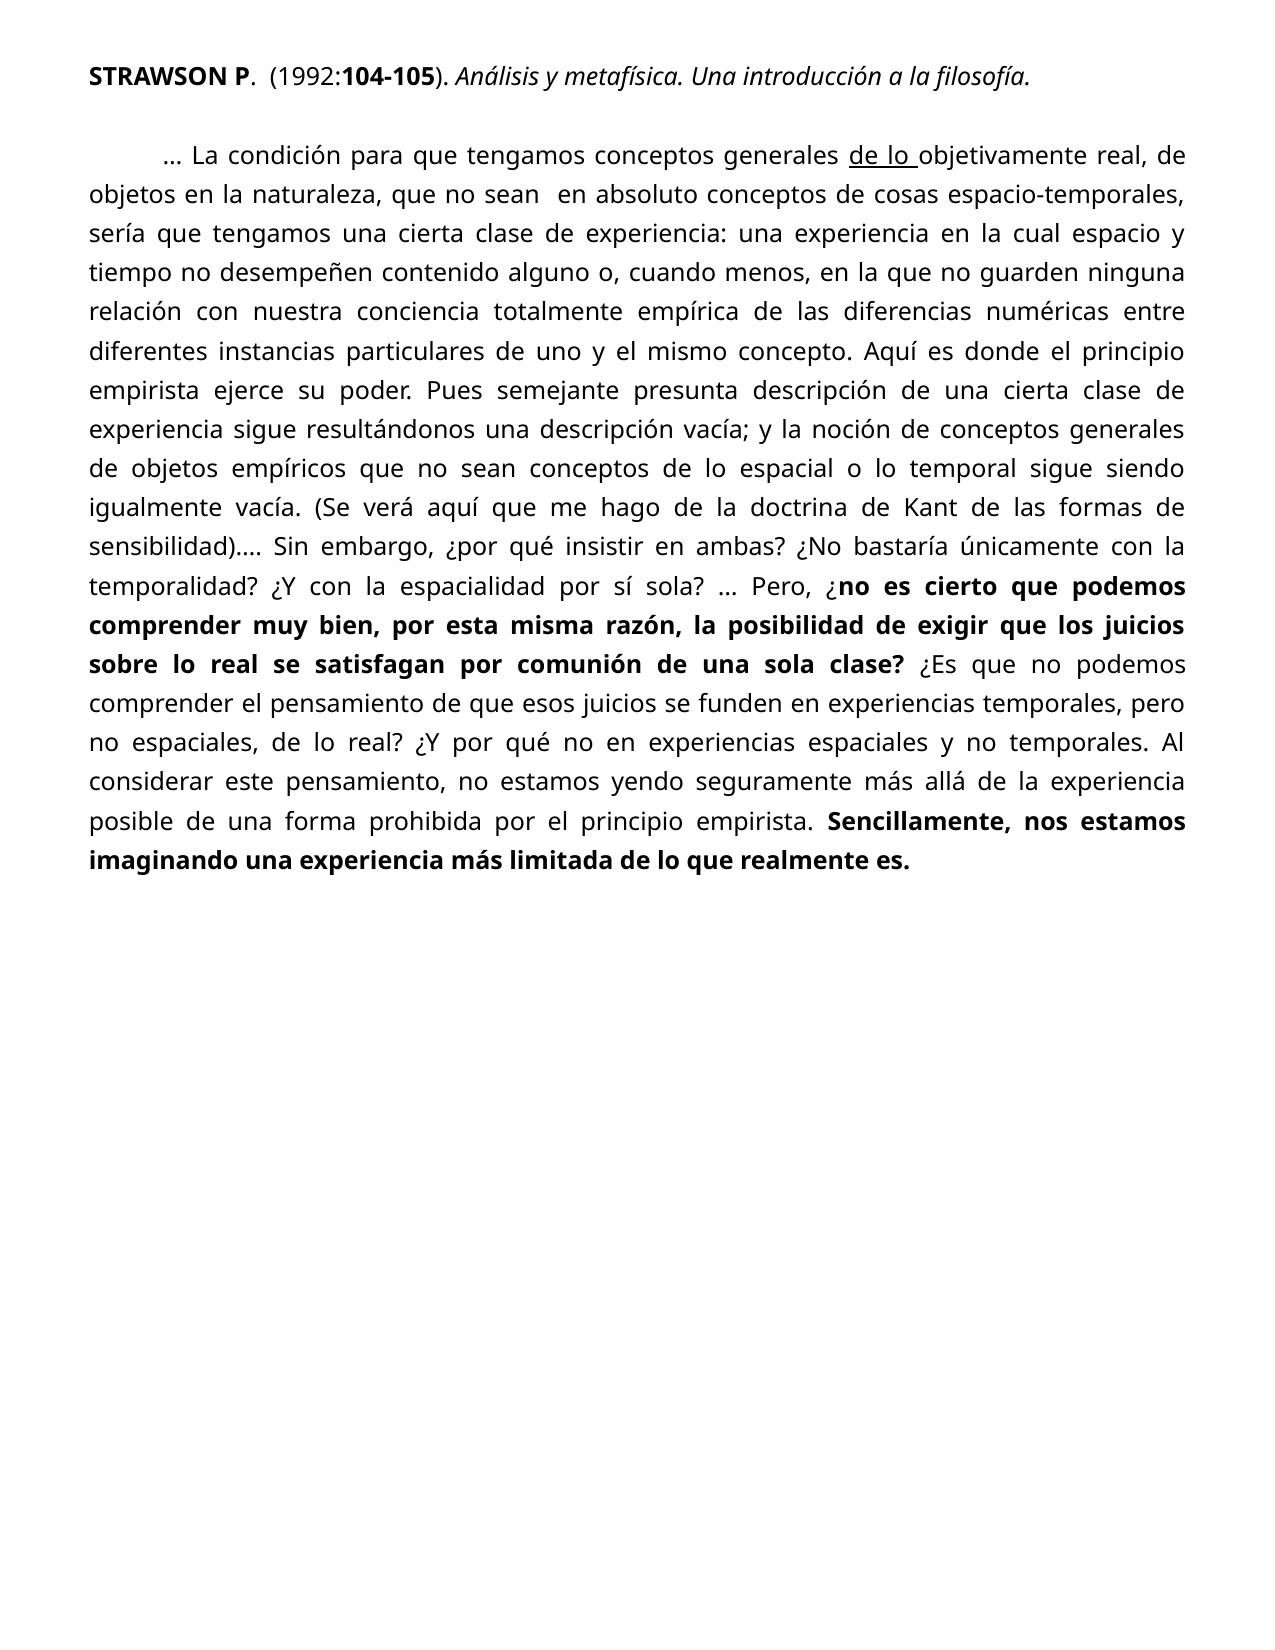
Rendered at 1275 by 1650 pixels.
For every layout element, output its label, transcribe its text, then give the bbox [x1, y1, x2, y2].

text STRAWSON P. (1992:104-105). Análisis y metafísica. Una introducción a la filosofía. [88, 59, 1186, 93]
text … La condición para que tengamos conceptos generales de lo objetivamente real, de objetos en la naturaleza, que no sean en absoluto conceptos de cosas espacio-temporales, sería que tengamos una cierta clase de experiencia: una experiencia en la cual espacio y tiempo no desempeñen contenido alguno o, cuando menos, en la que no guarden ninguna relación con nuestra conciencia totalmente empírica de las diferencias numéricas entre diferentes instancias particulares de uno y el mismo concepto. Aquí es donde el principio empirista ejerce su poder. Pues semejante presunta descripción de una cierta clase de experiencia sigue resultándonos una descripción vacía; y la noción de conceptos generales de objetos empíricos que no sean conceptos de lo espacial o lo temporal sigue siendo igualmente vacía. (Se verá aquí que me hago de la doctrina de Kant de las formas de sensibilidad)…. Sin embargo, ¿por qué insistir en ambas? ¿No bastaría únicamente con la temporalidad? ¿Y con la espacialidad por sí sola? … Pero, ¿no es cierto que podemos comprender muy bien, por esta misma razón, la posibilidad de exigir que los juicios sobre lo real se satisfagan por comunión de una sola clase? ¿Es que no podemos comprender el pensamiento de que esos juicios se funden en experiencias temporales, pero no espaciales, de lo real? ¿Y por qué no en experiencias espaciales y no temporales. Al considerar este pensamiento, no estamos yendo seguramente más allá de la experiencia posible de una forma prohibida por el principio empirista. Sencillamente, nos estamos imaginando una experiencia más limitada de lo que realmente es. [88, 137, 1186, 876]
